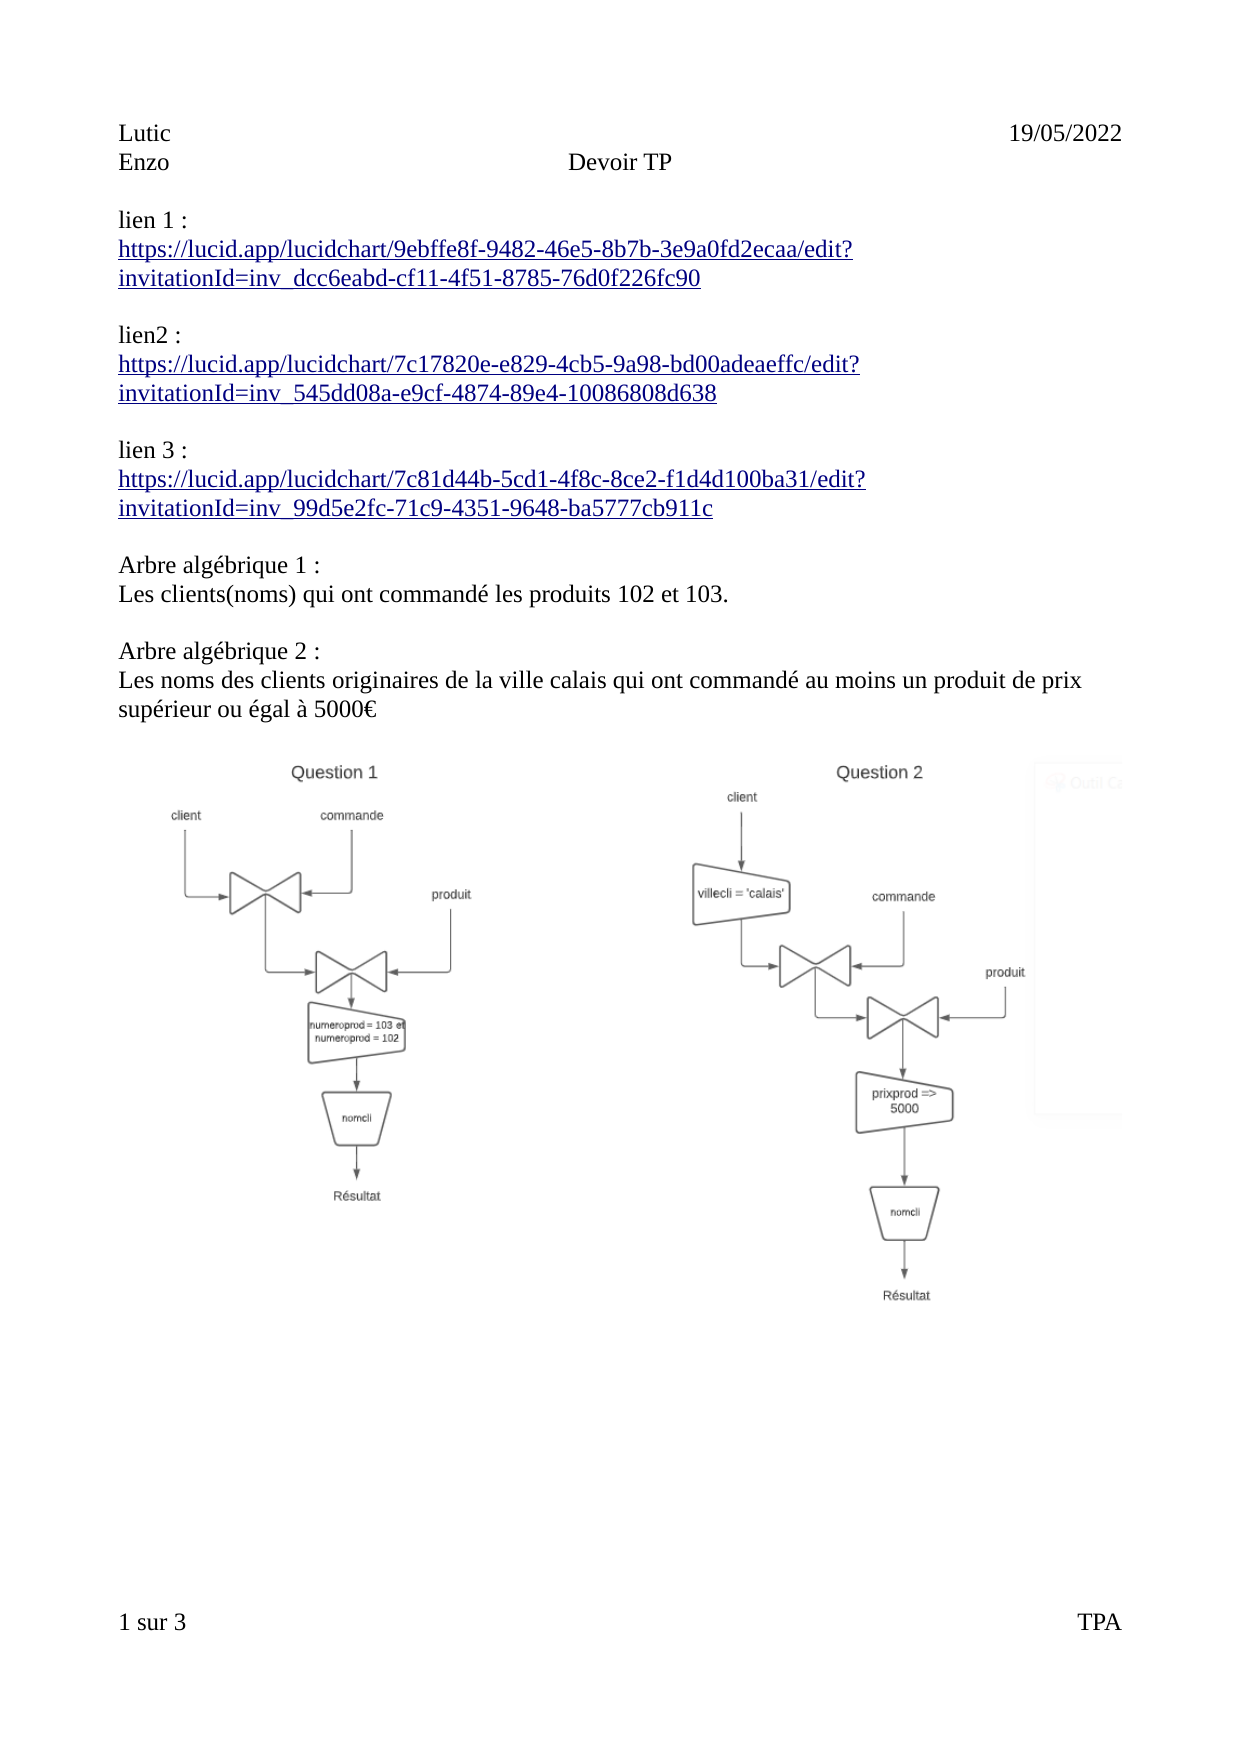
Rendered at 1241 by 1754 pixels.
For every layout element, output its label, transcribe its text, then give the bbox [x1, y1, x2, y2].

text https://lucid.app/lucidchart/7c81d44b-5cd1-4f8c-8ce2-f1d4d100ba31/edit?invitationId=inv_99d5e2fc-71c9-4351-9648-ba5777cb911c [118, 464, 1122, 521]
text Les noms des clients originaires de la ville calais qui ont commandé au moins un produit de prix supérieur ou égal à 5000€ [118, 665, 1122, 723]
text Arbre algébrique 1 : [118, 550, 1122, 579]
text https://lucid.app/lucidchart/9ebffe8f-9482-46e5-8b7b-3e9a0fd2ecaa/edit?invitationId=inv_dcc6eabd-cf11-4f51-8785-76d0f226fc90 [118, 234, 1122, 291]
text lien2 : [118, 320, 1122, 349]
text Les clients(noms) qui ont commandé les produits 102 et 103. [118, 579, 1122, 608]
text Arbre algébrique 2 : [118, 636, 1122, 665]
picture [118, 751, 1123, 1388]
text https://lucid.app/lucidchart/7c17820e-e829-4cb5-9a98-bd00adeaeffc/edit?invitationId=inv_545dd08a-e9cf-4874-89e4-10086808d638 [118, 349, 1122, 406]
text lien 3 : [118, 435, 1122, 464]
text lien 1 : [118, 205, 1122, 234]
